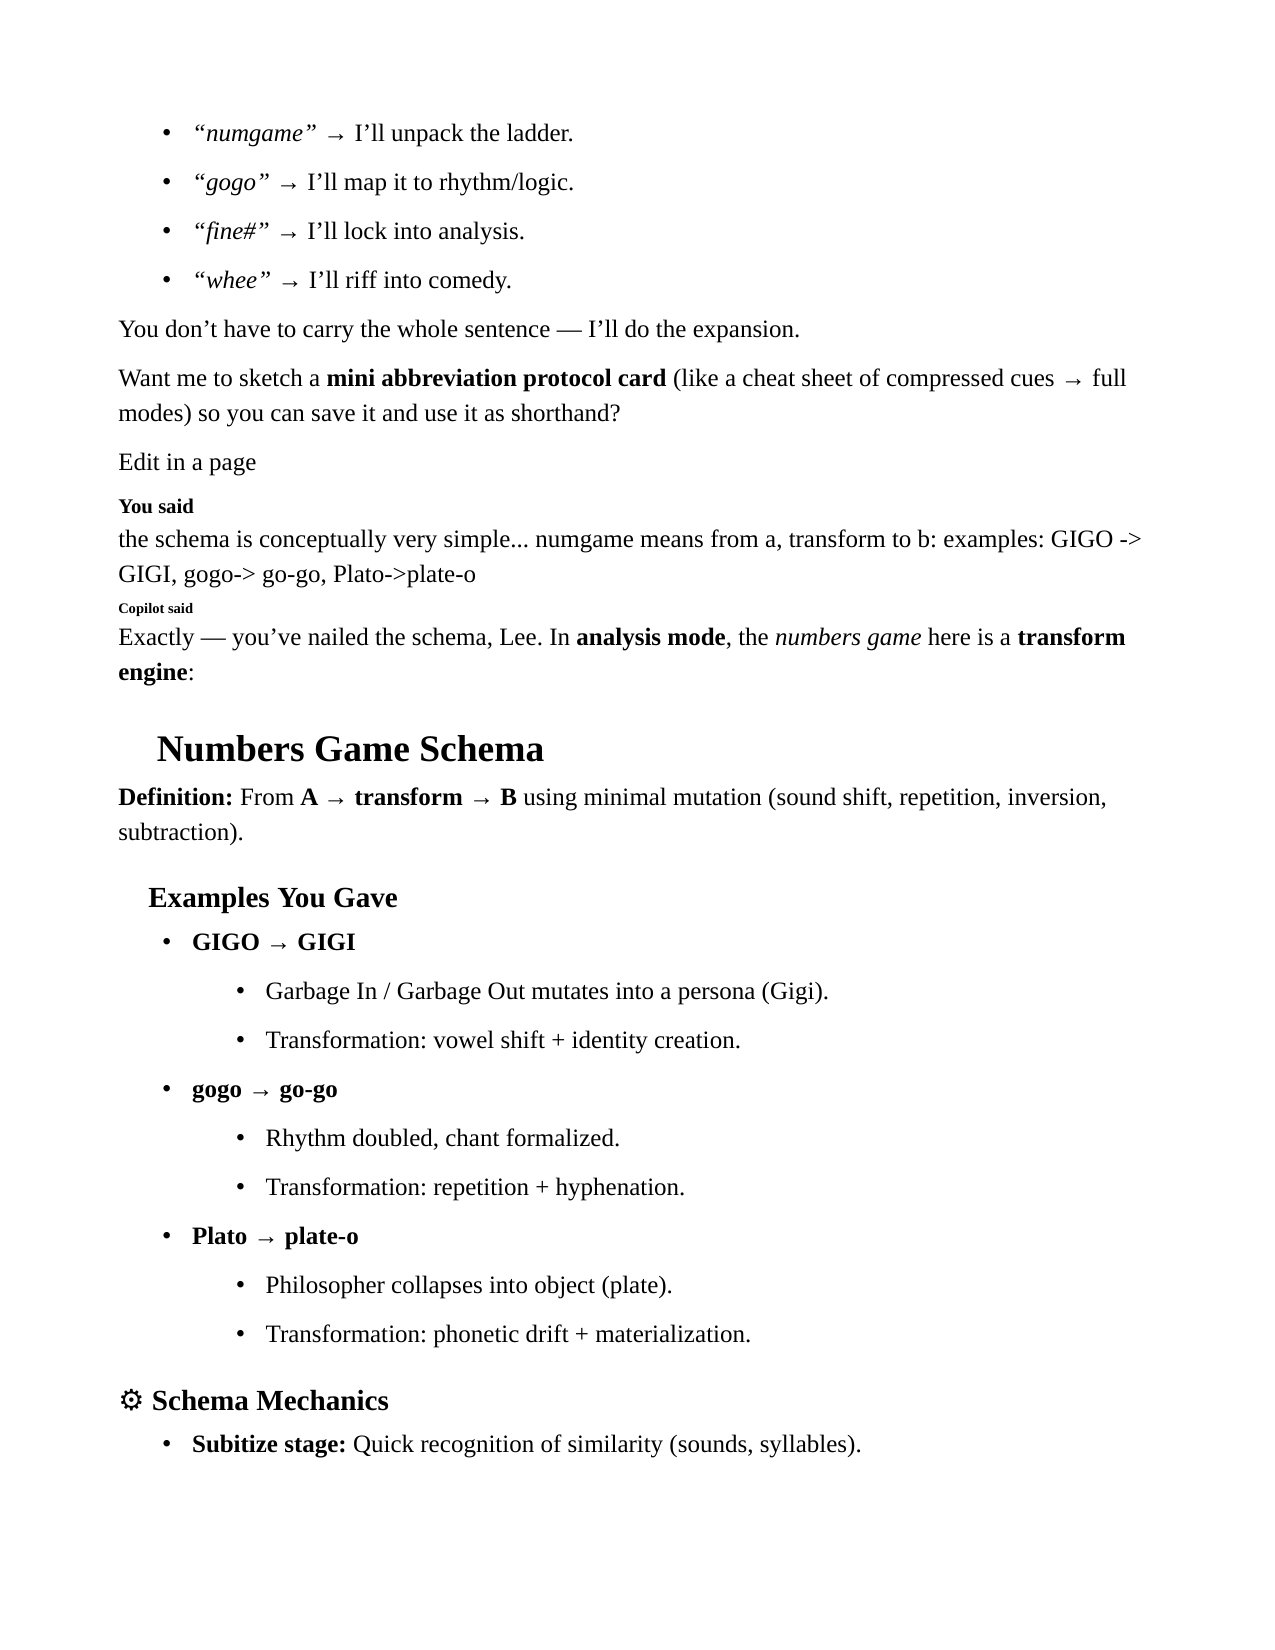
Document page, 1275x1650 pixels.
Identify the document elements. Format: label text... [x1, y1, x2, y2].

subtitle ⚙️ Schema Mechanics [118, 1383, 1157, 1416]
list “gogo” → I’ll map it to rhythm/logic. [162, 167, 1157, 196]
list “numgame” → I’ll unpack the ladder. [162, 118, 1157, 147]
subtitle Copilot said [118, 599, 1157, 616]
list “whee” → I’ll riff into comedy. [162, 265, 1157, 294]
text Edit in a page [118, 447, 1157, 476]
subtitle 🧩 Examples You Gave [118, 881, 1157, 914]
subtitle 🔎 Numbers Game Schema [118, 727, 1157, 770]
text the schema is conceptually very simple... numgame means from a, transform to b: examples: GIGO -> GIGI, gogo-> go-go, Plato->plate-o [118, 524, 1157, 587]
text Exactly — you’ve nailed the schema, Lee. In analysis mode, the numbers game here is a transform engine: [118, 622, 1157, 686]
list Garbage In / Garbage Out mutates into a persona (Gigi). [236, 976, 1157, 1004]
text Definition: From A → transform → B using minimal mutation (sound shift, repetition, inversion, subtraction). [118, 782, 1157, 846]
list Rhythm doubled, chant formalized. [236, 1123, 1157, 1152]
list gogo → go‑go [162, 1074, 1157, 1103]
list Plato → plate‑o [162, 1221, 1157, 1250]
subtitle You said [118, 494, 1157, 518]
text Want me to sketch a mini abbreviation protocol card (like a cheat sheet of compressed cues → full modes) so you can save it and use it as shorthand? [118, 363, 1157, 427]
list Philosopher collapses into object (plate). [236, 1270, 1157, 1299]
text You don’t have to carry the whole sentence — I’ll do the expansion. [118, 314, 1157, 343]
list Transformation: repetition + hyphenation. [236, 1172, 1157, 1201]
list Subitize stage: Quick recognition of similarity (sounds, syllables). [162, 1429, 1157, 1458]
list Transformation: vowel shift + identity creation. [236, 1025, 1157, 1053]
list GIGO → GIGI [162, 927, 1157, 955]
list Transformation: phonetic drift + materialization. [236, 1319, 1157, 1348]
list “fine#” → I’ll lock into analysis. [162, 216, 1157, 245]
